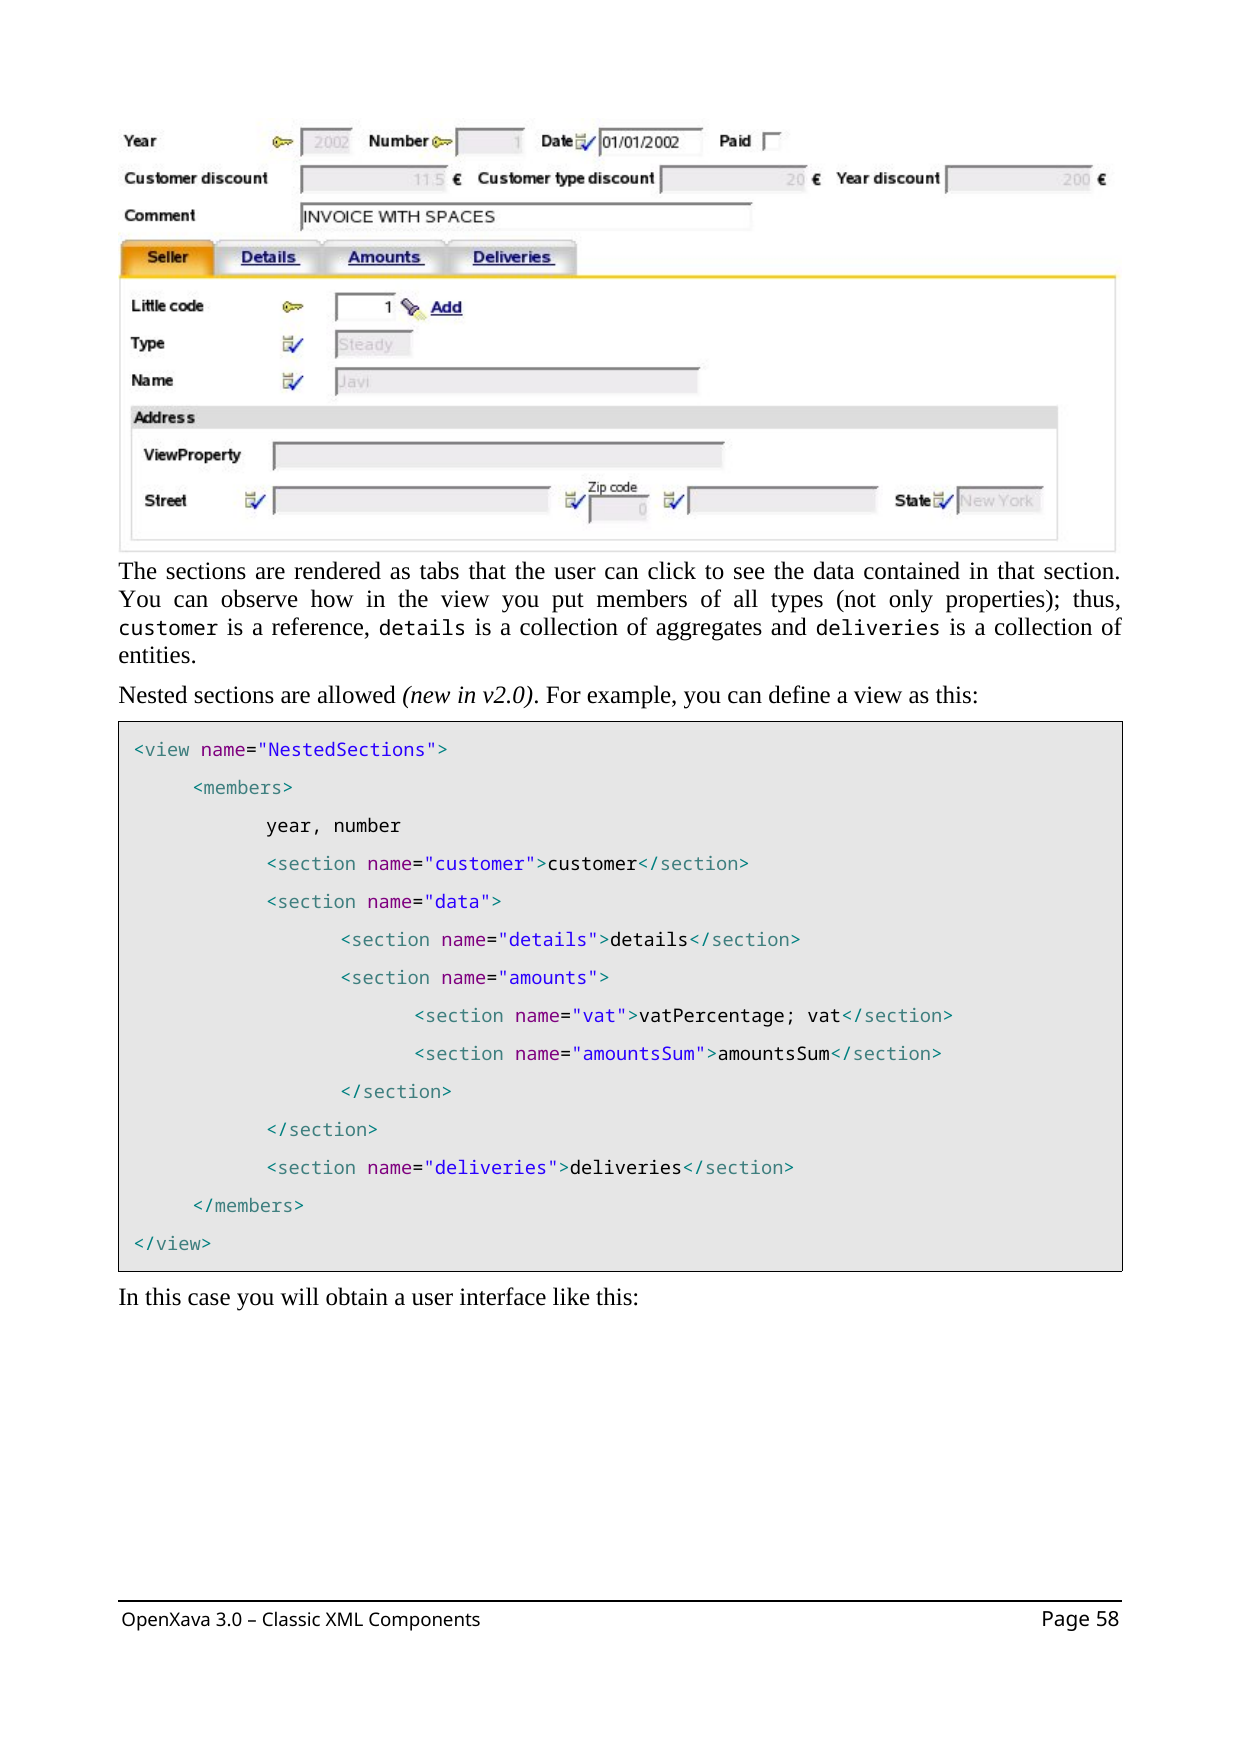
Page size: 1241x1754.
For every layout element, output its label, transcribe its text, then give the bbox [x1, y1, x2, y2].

picture [118, 118, 1122, 558]
text <view name="NestedSections"> [119, 722, 1122, 759]
text </section> [119, 1064, 1122, 1102]
text <section name="amountsSum">amountsSum</section> [119, 1026, 1122, 1064]
text <section name="deliveries">deliveries</section> [119, 1140, 1122, 1178]
text <section name="details">details</section> [119, 912, 1122, 949]
text In this case you will obtain a user interface like this: [118, 1283, 1122, 1311]
text year, number [119, 797, 1122, 836]
text Nested sections are allowed (new in v2.0). For example, you can define a view as this: [118, 681, 1122, 709]
text <section name="vat">vatPercentage; vat</section> [119, 988, 1122, 1026]
text </section> [119, 1102, 1122, 1140]
text The sections are rendered as tabs that the user can click to see the data contained in that section. You can observe how in the view you put members of all types (not only properties); thus, customer is a reference, details is a collection of aggregates and deliveries is a collection of entities. [118, 558, 1122, 669]
text <members> [119, 759, 1122, 797]
text </members> [119, 1178, 1122, 1216]
text <section name="amounts"> [119, 949, 1122, 988]
text <section name="data"> [119, 873, 1122, 912]
text <section name="customer">customer</section> [119, 836, 1122, 873]
text </view> [119, 1216, 1122, 1271]
